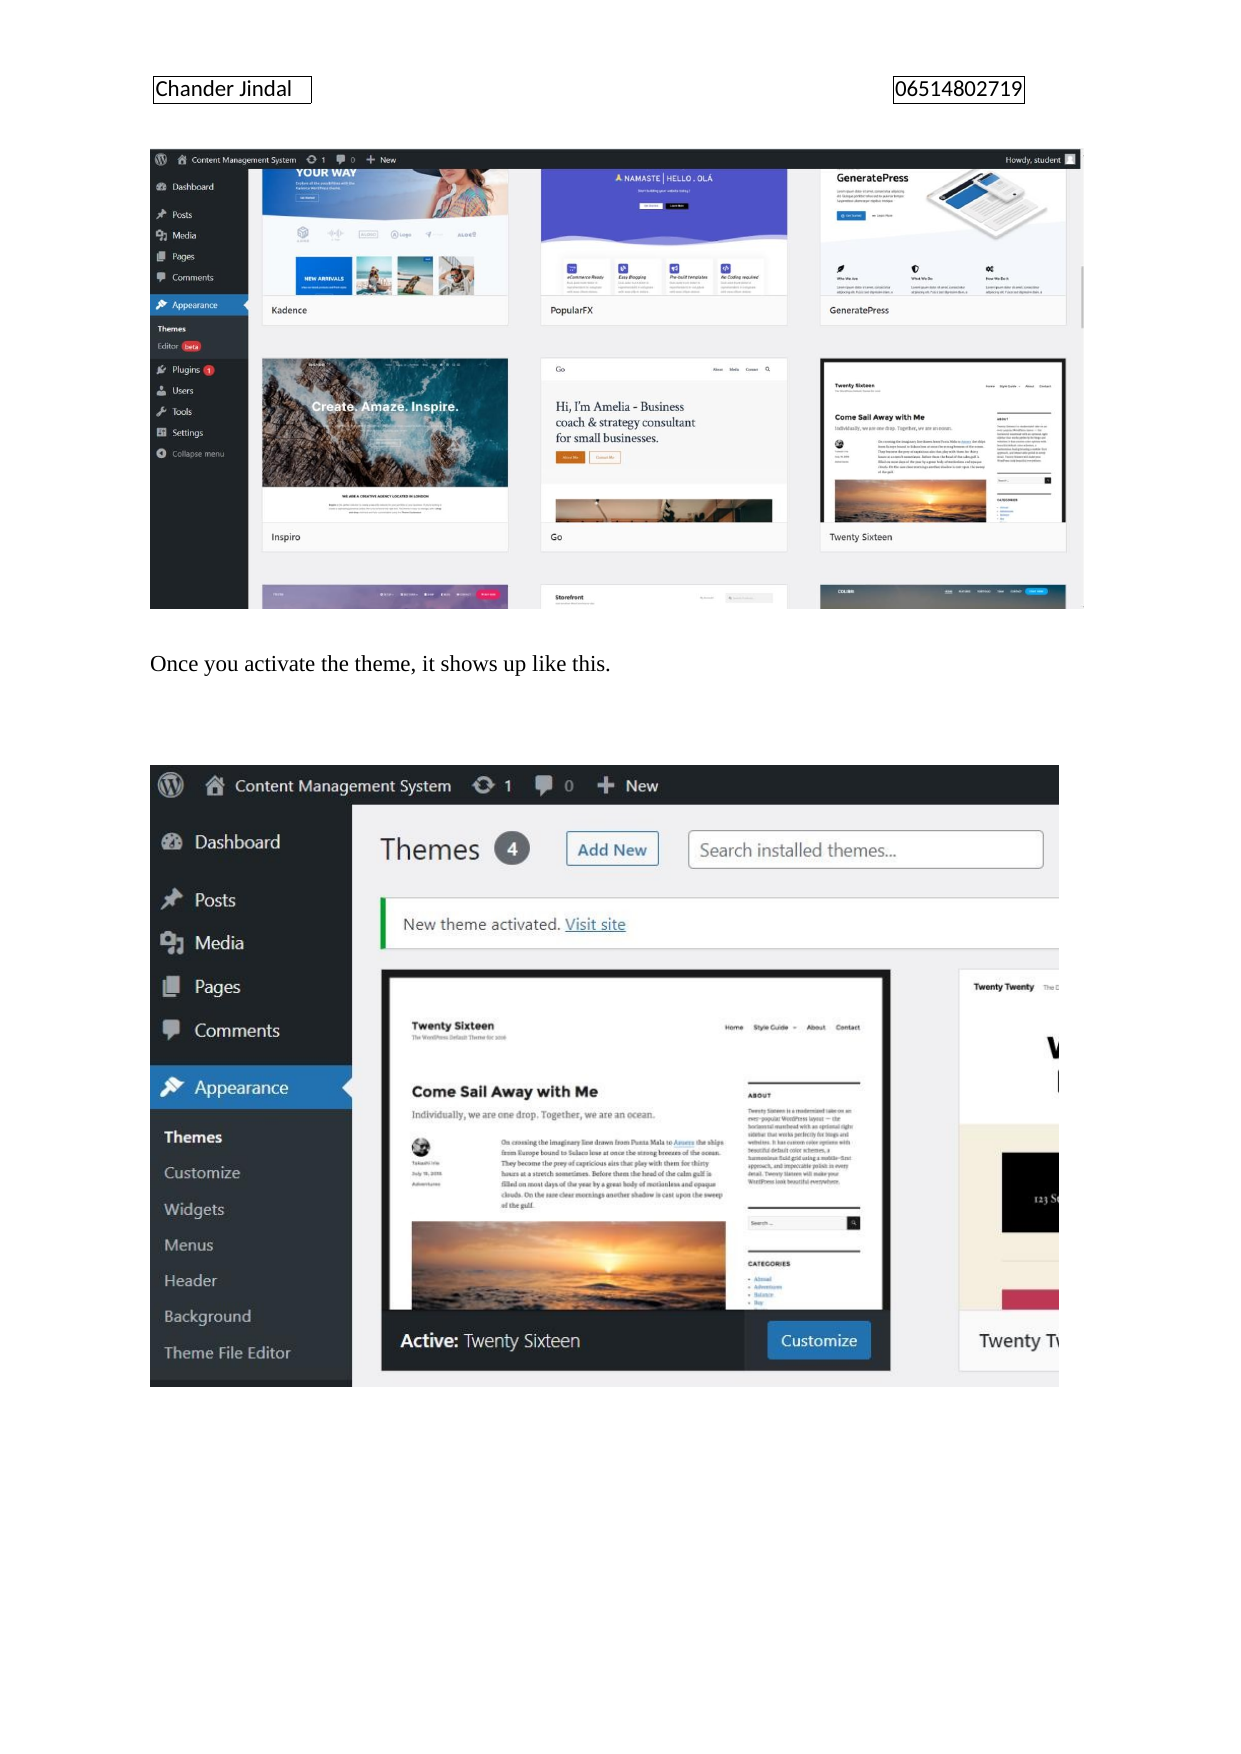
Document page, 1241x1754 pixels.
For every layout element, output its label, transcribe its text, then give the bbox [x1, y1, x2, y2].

picture [150, 765, 1059, 1387]
text Once you activate the theme, it shows up like this. [150, 650, 1171, 677]
picture [150, 148, 1084, 609]
